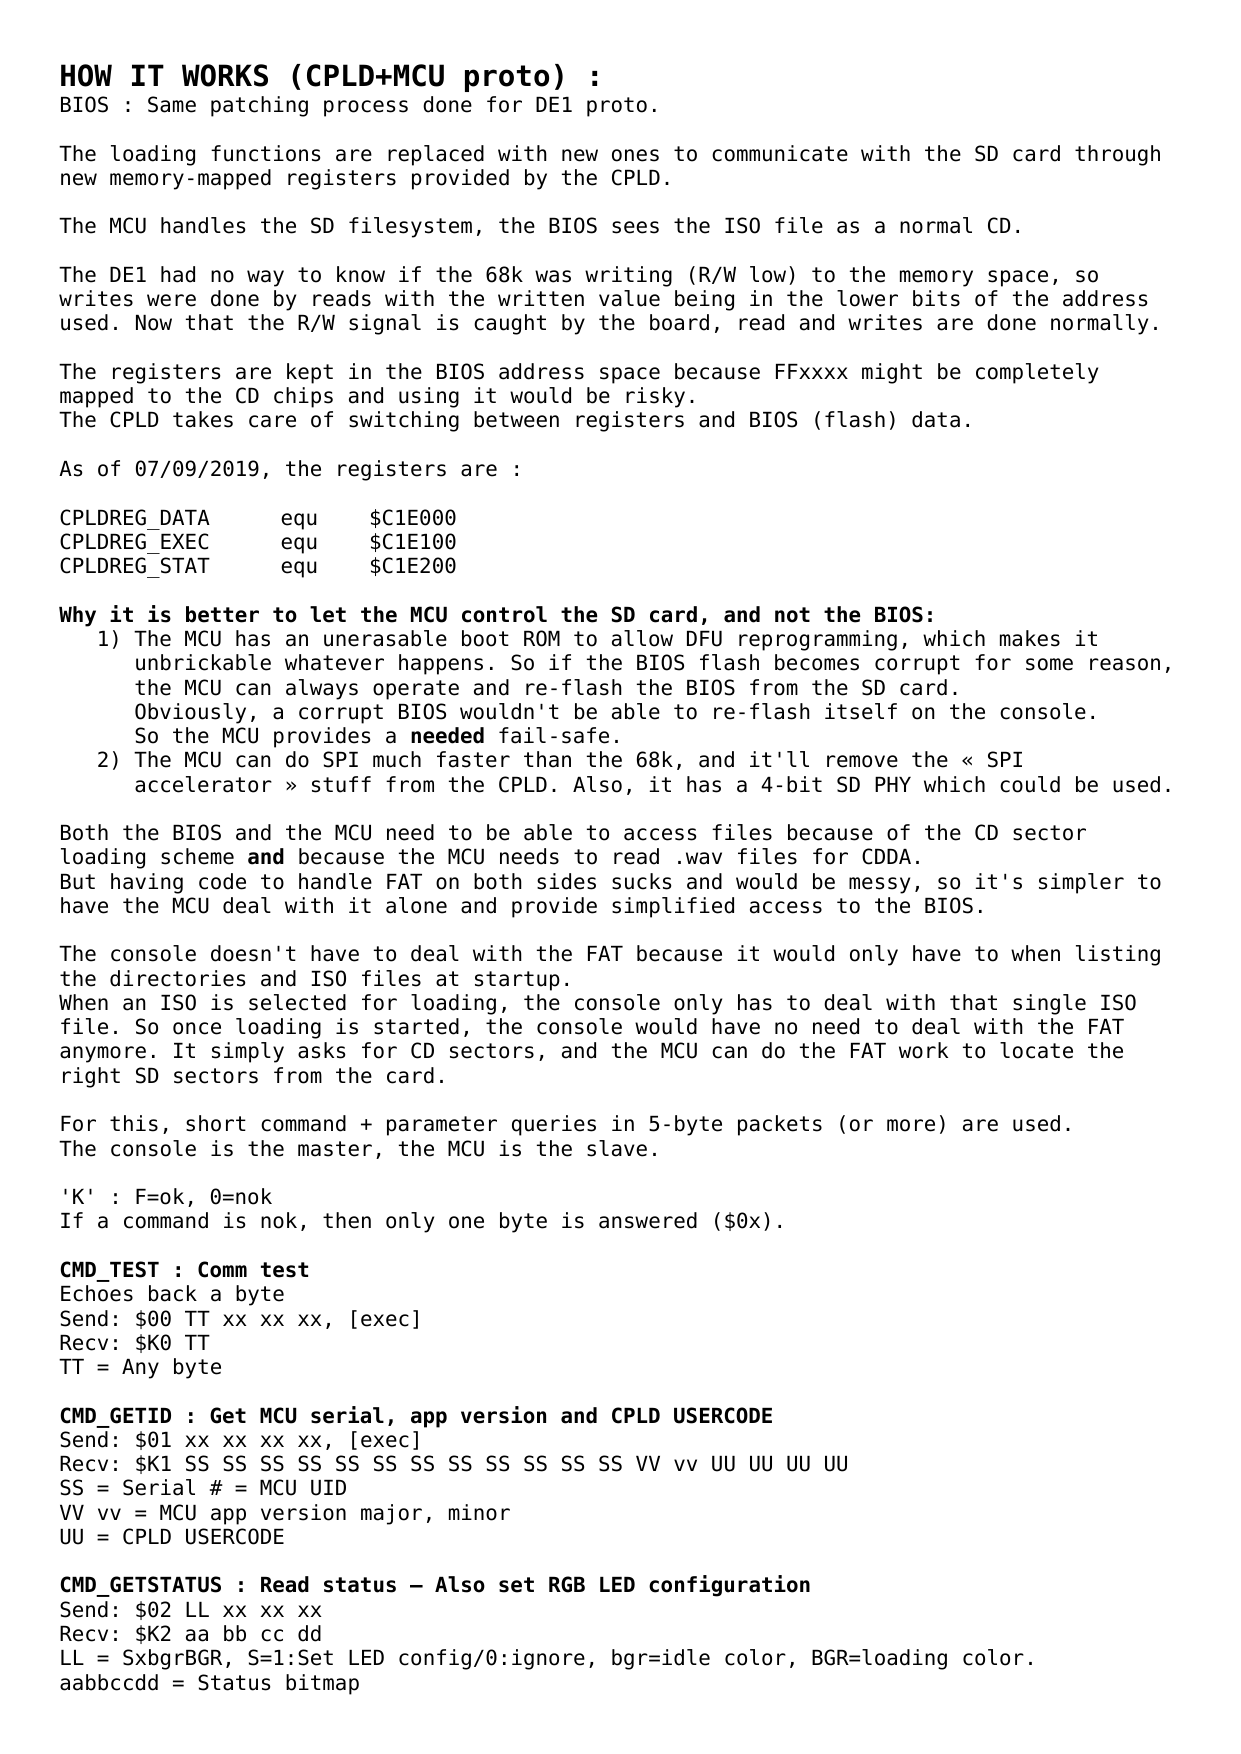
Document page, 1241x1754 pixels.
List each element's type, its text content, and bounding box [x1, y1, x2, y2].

text If a command is nok, then only one byte is answered ($0x). [59, 1209, 1181, 1234]
text CPLDREG_DATA equ $C1E000 [59, 506, 1181, 530]
text CMD_GETSTATUS : Read status – Also set RGB LED configuration [59, 1573, 1181, 1598]
text Recv: $K1 SS SS SS SS SS SS SS SS SS SS SS SS VV vv UU UU UU UU SS = Serial # = MCU UID VV vv = MCU app version major, minor UU = CPLD USERCODE [59, 1452, 1181, 1549]
text CPLDREG_EXEC equ $C1E100 [59, 530, 1181, 554]
text LL = SxbgrBGR, S=1:Set LED config/0:ignore, bgr=idle color, BGR=loading color. aabbccdd = Status bitmap [59, 1646, 1181, 1695]
list The MCU can do SPI much faster than the 68k, and it'll remove the « SPI accelerator » stuff from the CPLD. Also, it has a 4-bit SD PHY which could be used. [97, 748, 1181, 797]
text Echoes back a byte Send: $00 TT xx xx xx, [exec] [59, 1282, 1181, 1331]
text 'K' : F=ok, 0=nok [59, 1185, 1181, 1209]
text When an ISO is selected for loading, the console only has to deal with that single ISO file. So once loading is started, the console would have no need to deal with the FAT anymore. It simply asks for CD sectors, and the MCU can do the FAT work to locate the right SD sectors from the card. [59, 991, 1181, 1088]
text CPLDREG_STAT equ $C1E200 [59, 554, 1181, 578]
text The MCU handles the SD filesystem, the BIOS sees the ISO file as a normal CD. [59, 214, 1181, 239]
text BIOS : Same patching process done for DE1 proto. [59, 93, 1181, 117]
text Recv: $K0 TT TT = Any byte [59, 1331, 1181, 1379]
text The registers are kept in the BIOS address space because FFxxxx might be completely mapped to the CD chips and using it would be risky. [59, 360, 1181, 408]
text Both the BIOS and the MCU need to be able to access files because of the CD sector loading scheme and because the MCU needs to read .wav files for CDDA. [59, 821, 1181, 870]
text Send: $02 LL xx xx xx Recv: $K2 aa bb cc dd [59, 1598, 1181, 1646]
text But having code to handle FAT on both sides sucks and would be messy, so it's simpler to have the MCU deal with it alone and provide simplified access to the BIOS. [59, 870, 1181, 918]
text As of 07/09/2019, the registers are : [59, 457, 1181, 481]
text The loading functions are replaced with new ones to communicate with the SD card through new memory-mapped registers provided by the CPLD. [59, 142, 1181, 190]
text For this, short command + parameter queries in 5-byte packets (or more) are used. The console is the master, the MCU is the slave. [59, 1112, 1181, 1161]
text The DE1 had no way to know if the 68k was writing (R/W low) to the memory space, so writes were done by reads with the written value being in the lower bits of the address used. Now that the R/W signal is caught by the board, read and writes are done normally. [59, 263, 1181, 336]
list The MCU has an unerasable boot ROM to allow DFU reprogramming, which makes it unbrickable whatever happens. So if the BIOS flash becomes corrupt for some reason, the MCU can always operate and re-flash the BIOS from the SD card. Obviously, a corrupt BIOS wouldn't be able to re-flash itself on the console. So the MCU provides a needed fail-safe. [97, 627, 1181, 748]
text Why it is better to let the MCU control the SD card, and not the BIOS: [59, 603, 1181, 627]
text HOW IT WORKS (CPLD+MCU proto) : [59, 59, 1181, 93]
text The console doesn't have to deal with the FAT because it would only have to when listing the directories and ISO files at startup. [59, 942, 1181, 991]
text CMD_GETID : Get MCU serial, app version and CPLD USERCODE Send: $01 xx xx xx xx, [exec] [59, 1404, 1181, 1452]
text The CPLD takes care of switching between registers and BIOS (flash) data. [59, 408, 1181, 433]
text CMD_TEST : Comm test [59, 1258, 1181, 1282]
